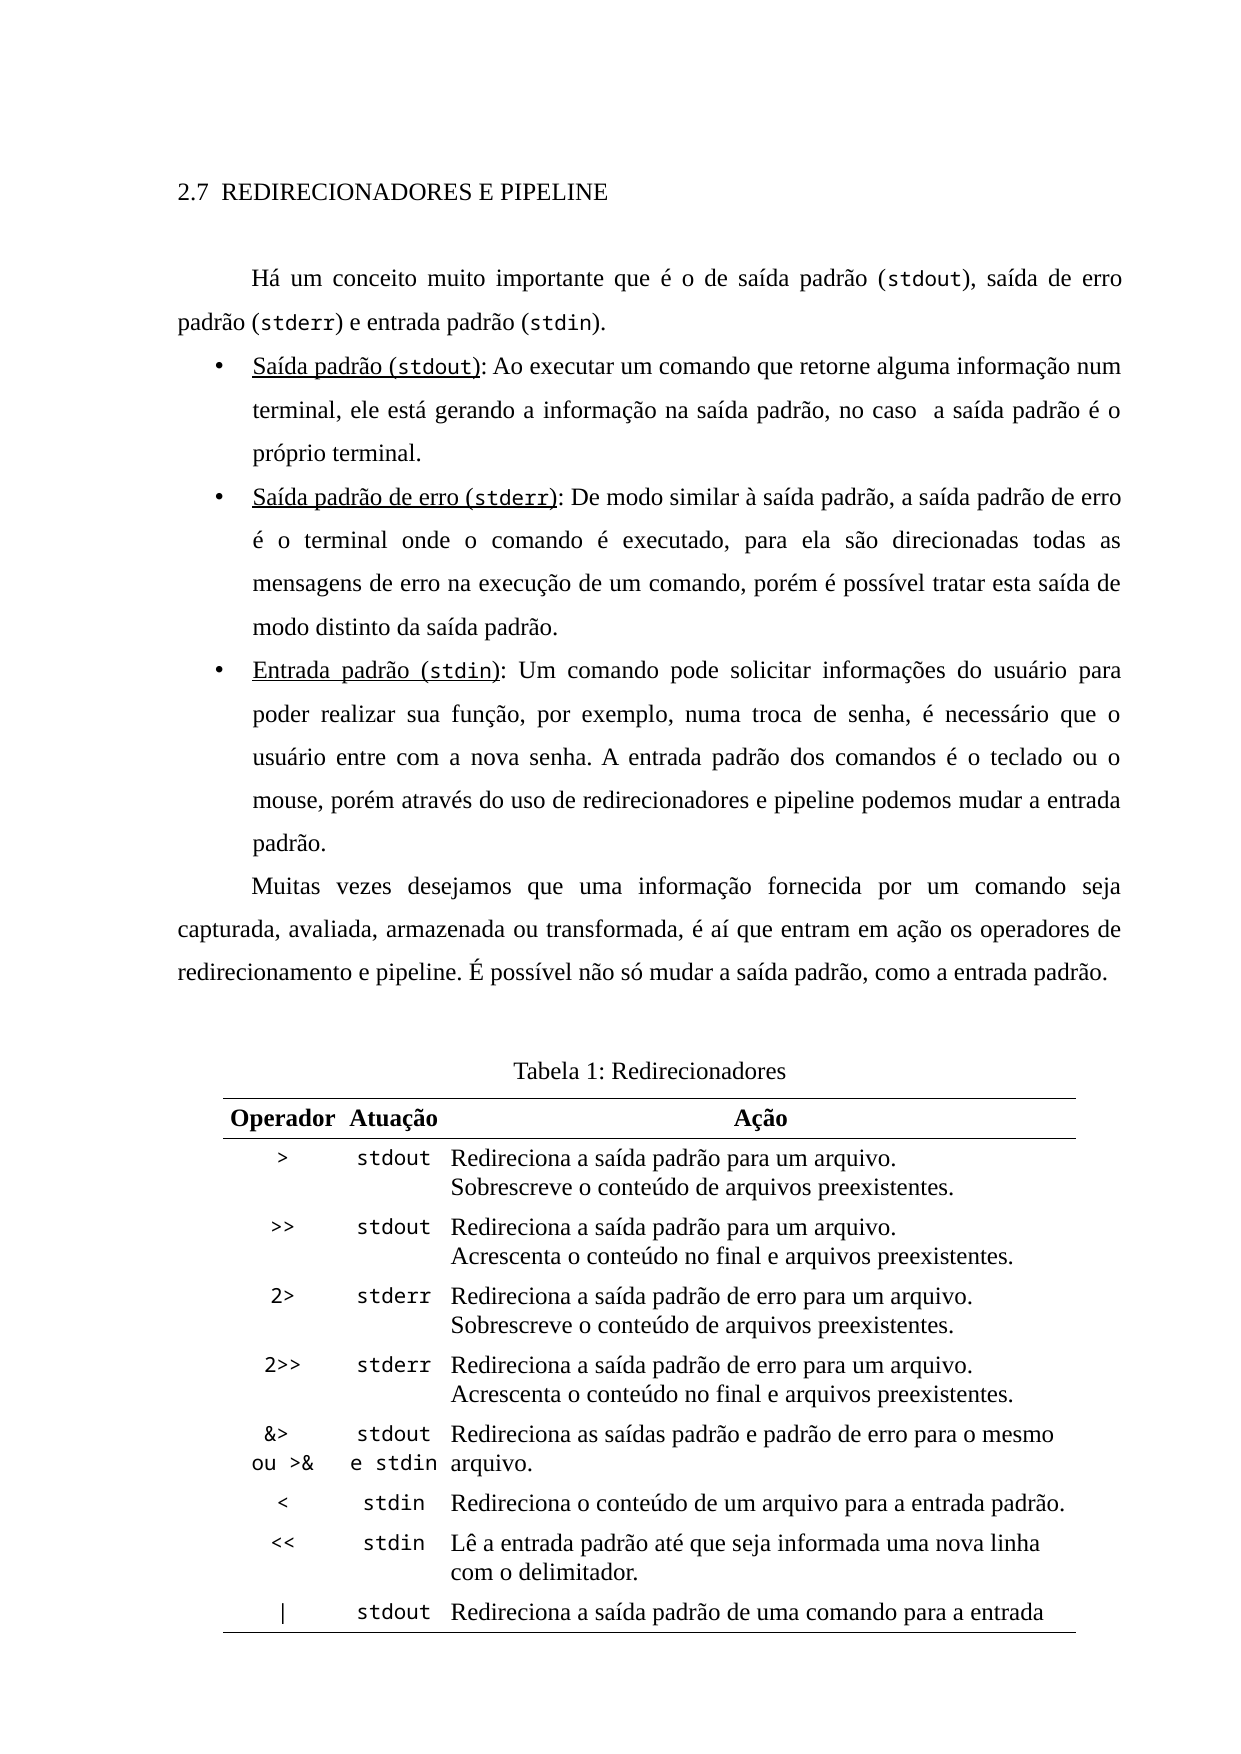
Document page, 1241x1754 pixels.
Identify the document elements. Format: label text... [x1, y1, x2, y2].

table_cell stdout [342, 1592, 445, 1632]
table_cell Redireciona a saída padrão de uma comando para a entrada [445, 1592, 1076, 1632]
text Há um conceito muito importante que é o de saída padrão (stdout), saída de erro padrão (stderr) e entrada padrão (stdin). [177, 263, 1122, 337]
table_cell &> ou >& [223, 1414, 342, 1483]
table_header Ação [445, 1099, 1076, 1138]
table_cell 2>> [223, 1345, 342, 1414]
text Muitas vezes desejamos que uma informação fornecida por um comando seja capturada, avaliada, armazenada ou transformada, é aí que entram em ação os operadores de redirecionamento e pipeline. É possível não só mudar a saída padrão, como a entrada padrão. [177, 871, 1122, 986]
table_cell stdout [342, 1139, 445, 1207]
table_cell | [223, 1592, 342, 1632]
table_cell >> [223, 1207, 342, 1276]
table_header Atuação [342, 1099, 445, 1138]
table_cell 2> [223, 1276, 342, 1345]
text Tabela 1: Redirecionadores [177, 1056, 1122, 1085]
table_cell Redireciona a saída padrão para um arquivo. Sobrescreve o conteúdo de arquivos preexistentes. [445, 1139, 1076, 1207]
list Entrada padrão (stdin): Um comando pode solicitar informações do usuário para poder realizar sua função, por exemplo, numa troca de senha, é necessário que o usuário entre com a nova senha. A entrada padrão dos comandos é o teclado ou o mouse, porém através do uso de redirecionadores e pipeline podemos mudar a entrada padrão. [215, 655, 1122, 857]
table_cell stderr [342, 1276, 445, 1345]
table_cell Redireciona o conteúdo de um arquivo para a entrada padrão. [445, 1483, 1076, 1523]
table_cell stdin [342, 1483, 445, 1523]
table_cell Redireciona as saídas padrão e padrão de erro para o mesmo arquivo. [445, 1414, 1076, 1483]
list Saída padrão de erro (stderr): De modo similar à saída padrão, a saída padrão de erro é o terminal onde o comando é executado, para ela são direcionadas todas as mensagens de erro na execução de um comando, porém é possível tratar esta saída de modo distinto da saída padrão. [215, 482, 1122, 640]
list Saída padrão (stdout): Ao executar um comando que retorne alguma informação num terminal, ele está gerando a informação na saída padrão, no caso a saída padrão é o próprio terminal. [215, 351, 1122, 467]
table_cell Redireciona a saída padrão de erro para um arquivo. Acrescenta o conteúdo no final e arquivos preexistentes. [445, 1345, 1076, 1414]
table_header Operador [223, 1099, 342, 1138]
table_cell Lê a entrada padrão até que seja informada uma nova linha com o delimitador. [445, 1523, 1076, 1592]
table_cell stdout [342, 1207, 445, 1276]
table_cell Redireciona a saída padrão para um arquivo. Acrescenta o conteúdo no final e arquivos preexistentes. [445, 1207, 1076, 1276]
subtitle Redirecionadores e Pipeline [177, 177, 1122, 206]
table_cell stderr [342, 1345, 445, 1414]
table_cell < [223, 1483, 342, 1523]
table_cell > [223, 1139, 342, 1207]
table_cell Redireciona a saída padrão de erro para um arquivo. Sobrescreve o conteúdo de arquivos preexistentes. [445, 1276, 1076, 1345]
table_cell stdin [342, 1523, 445, 1592]
table_cell << [223, 1523, 342, 1592]
table_cell stdout e stdin [342, 1414, 445, 1483]
